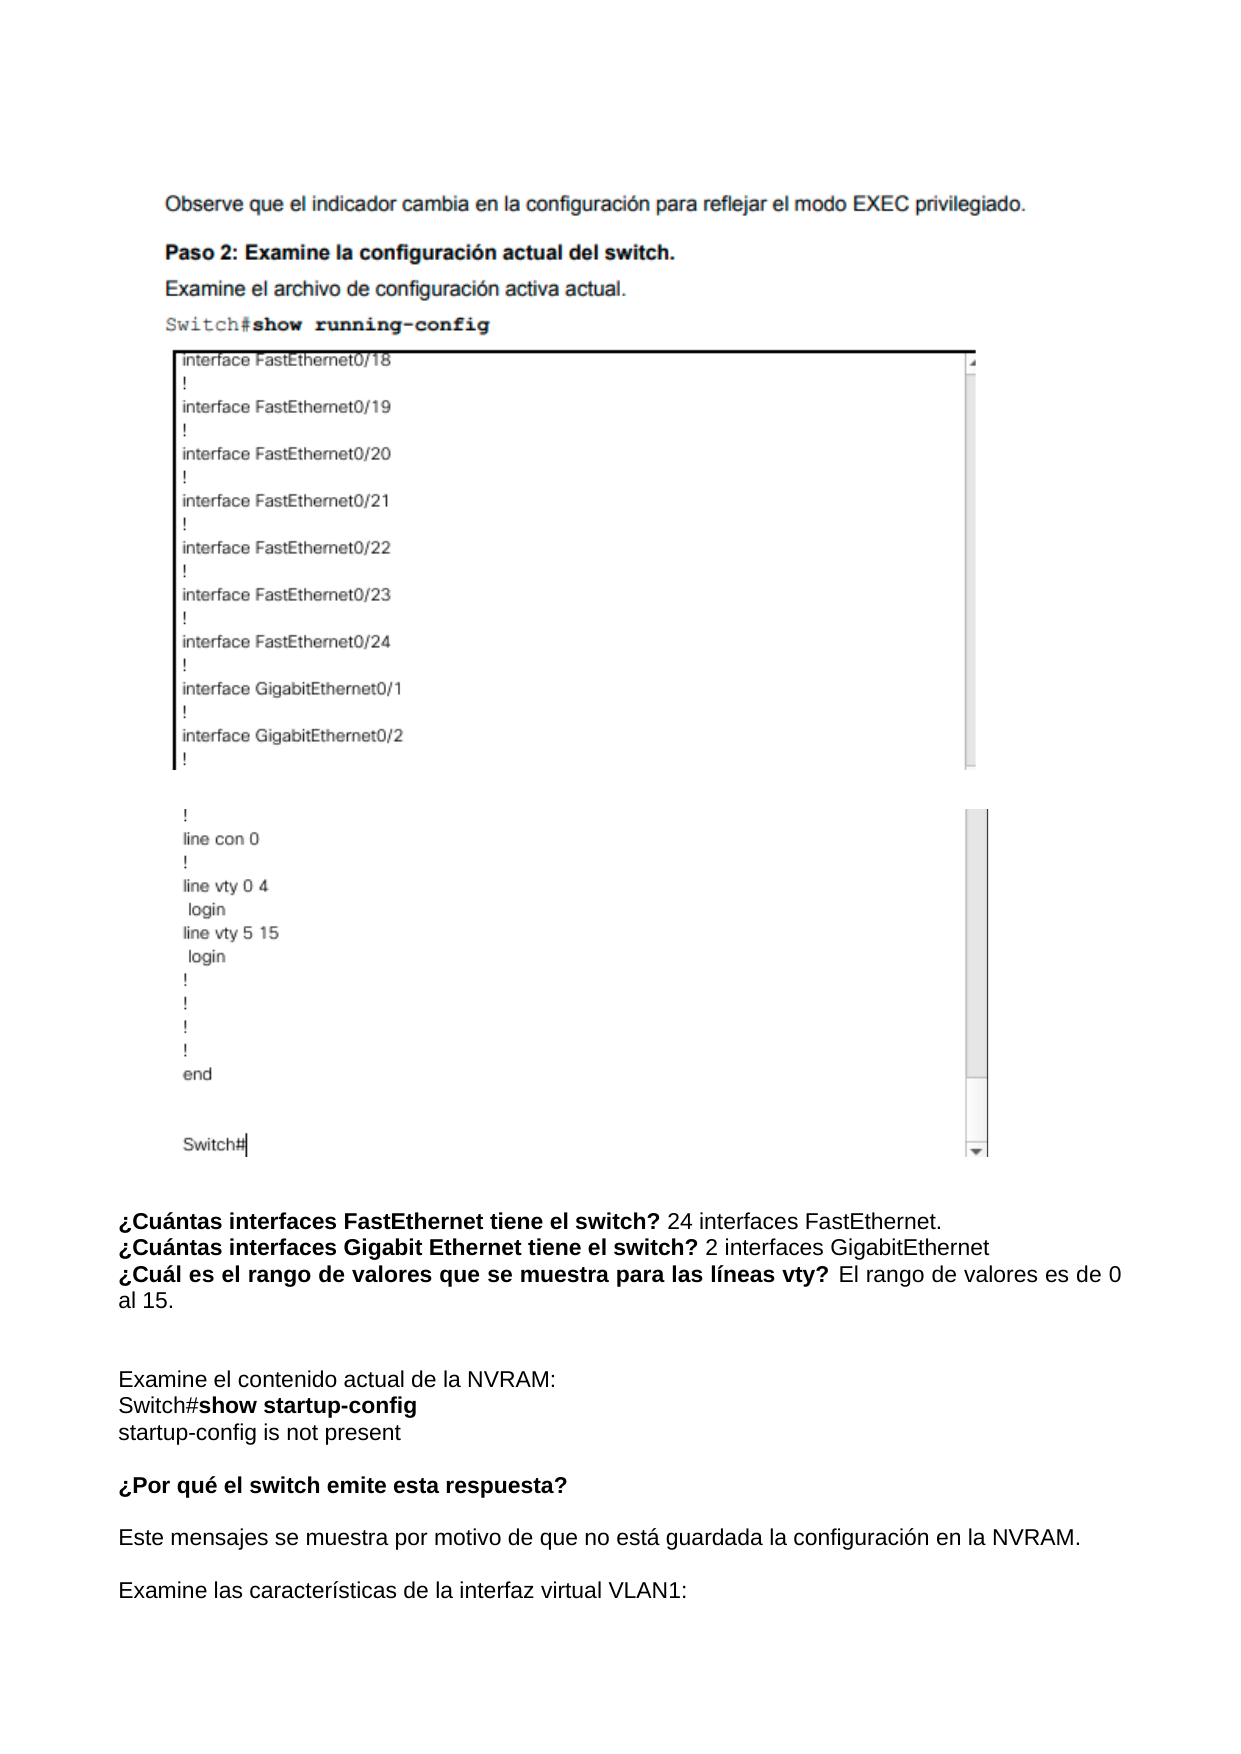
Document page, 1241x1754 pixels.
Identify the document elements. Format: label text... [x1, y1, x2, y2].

text Este mensajes se muestra por motivo de que no está guardada la configuración en la NVRAM. [118, 1524, 1122, 1551]
text ¿Por qué el switch emite esta respuesta? [118, 1472, 1122, 1498]
text Examine las características de la interfaz virtual VLAN1: [118, 1577, 1122, 1603]
text ¿Cuántas interfaces FastEthernet tiene el switch? 24 interfaces FastEthernet. [118, 1208, 1122, 1234]
picture [137, 175, 1103, 770]
text ¿Cuál es el rango de valores que se muestra para las líneas vty? El rango de valores es de 0 al 15. [118, 1261, 1122, 1313]
text startup-config is not present [118, 1419, 1122, 1445]
picture [177, 809, 989, 1157]
text Examine el contenido actual de la NVRAM: [118, 1366, 1122, 1392]
text Switch#show startup-config [118, 1392, 1122, 1419]
text ¿Cuántas interfaces Gigabit Ethernet tiene el switch? 2 interfaces GigabitEthernet [118, 1234, 1122, 1261]
